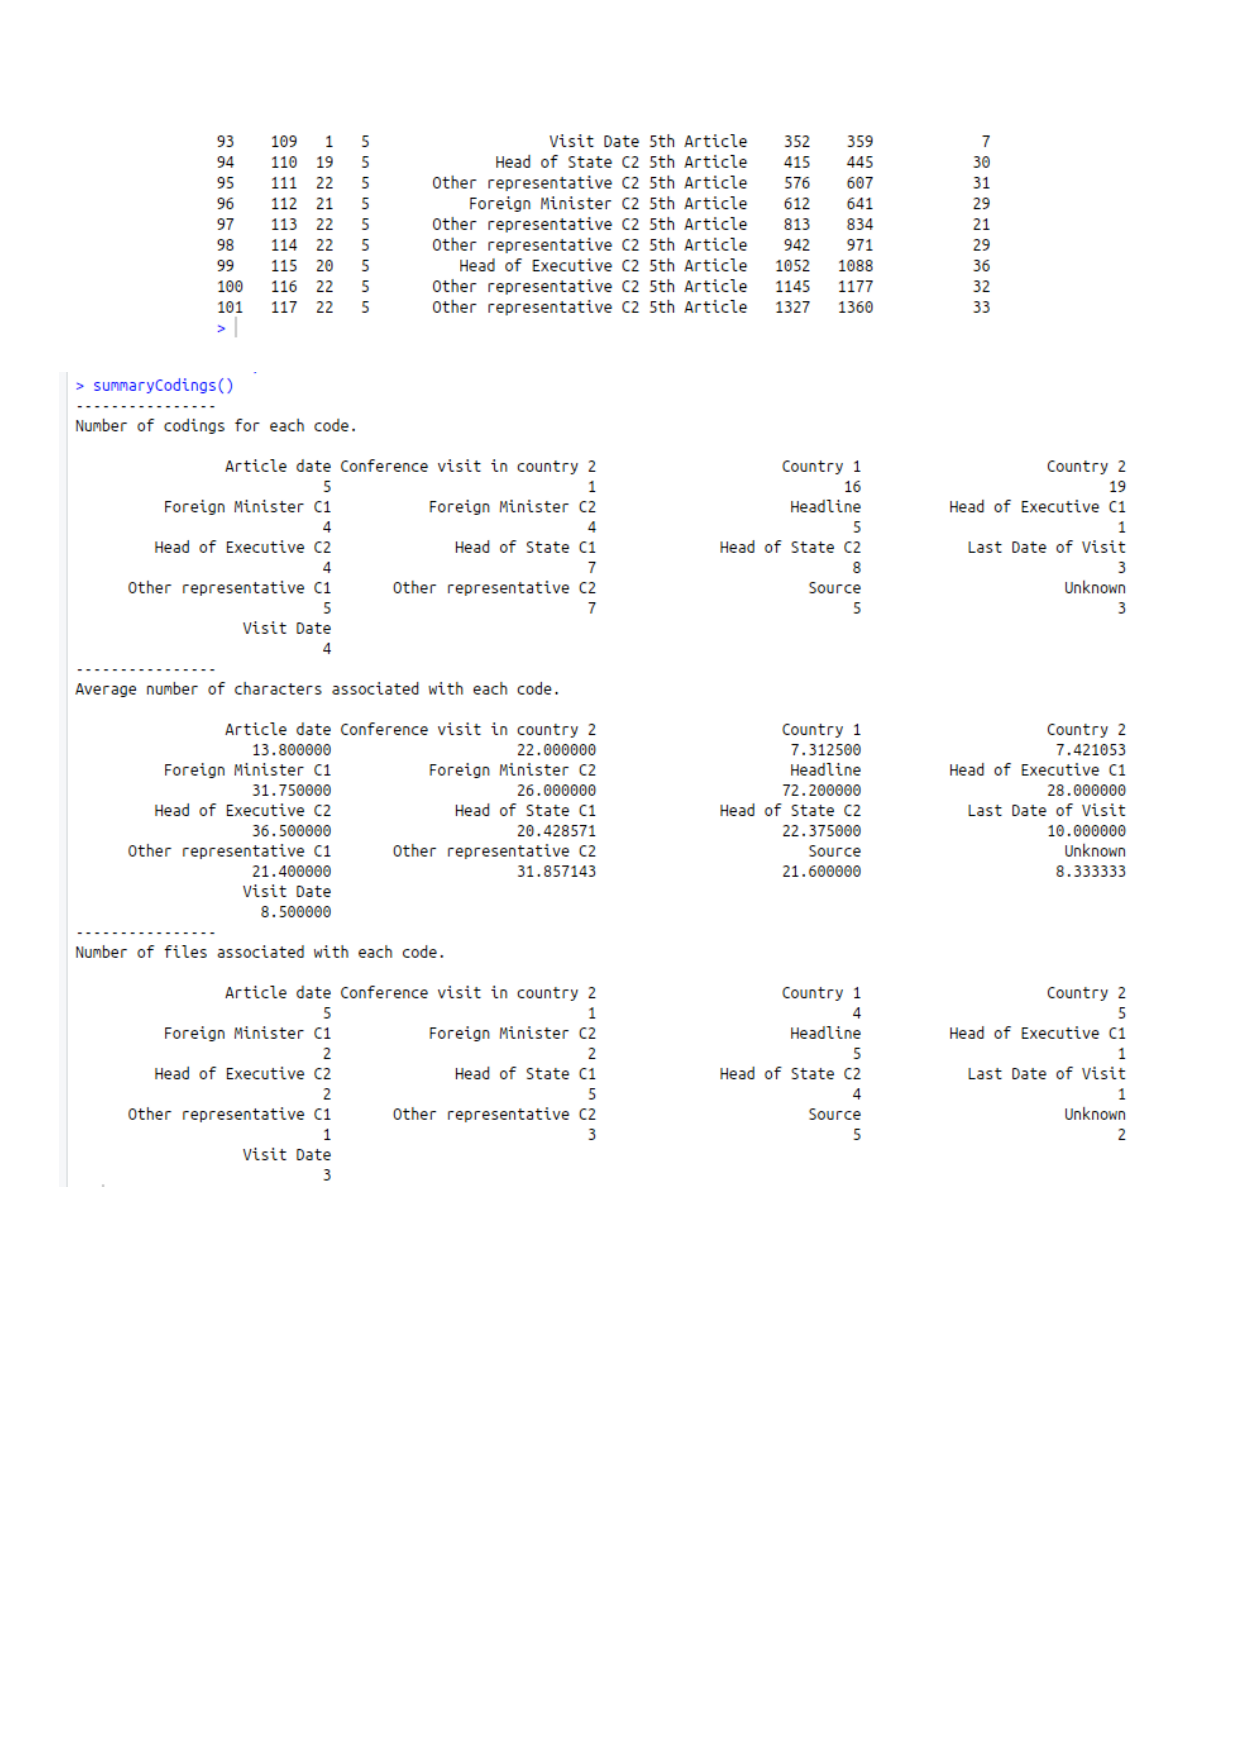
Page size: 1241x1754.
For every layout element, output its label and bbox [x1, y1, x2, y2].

picture [59, 372, 1182, 1187]
picture [209, 133, 1017, 344]
